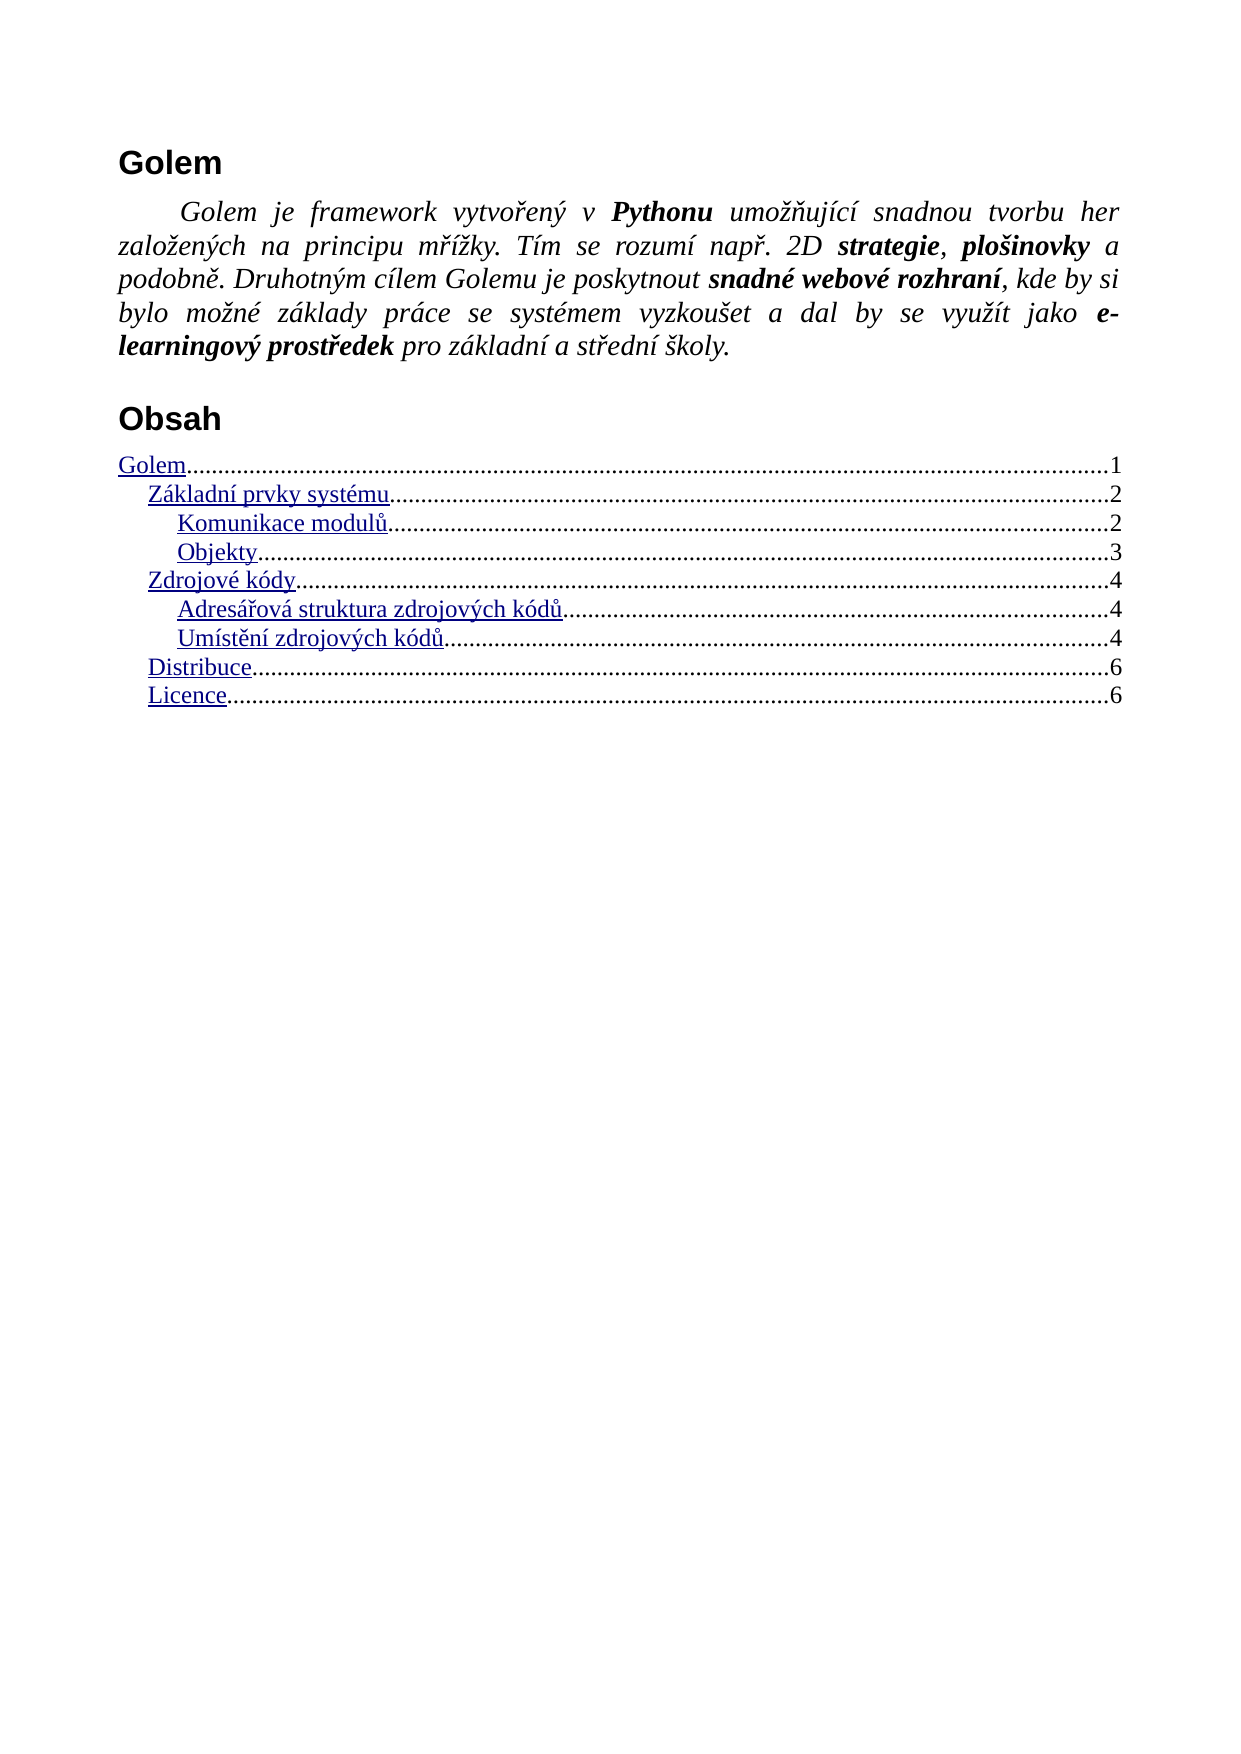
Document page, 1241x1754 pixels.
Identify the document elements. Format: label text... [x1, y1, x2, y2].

text Adresářová struktura zdrojových kódů 4 [177, 594, 1122, 623]
text Golem 1 [118, 450, 1122, 479]
text Základní prvky systému 2 [148, 479, 1122, 508]
text Komunikace modulů 2 [177, 508, 1122, 537]
text Umístění zdrojových kódů 4 [177, 623, 1122, 652]
text Licence 6 [148, 680, 1122, 709]
subtitle Golem [118, 143, 1122, 182]
subtitle Obsah [118, 399, 1122, 438]
text Zdrojové kódy 4 [148, 565, 1122, 594]
text Distribuce 6 [148, 652, 1122, 680]
text Objekty 3 [177, 537, 1122, 565]
text Golem je framework vytvořený v Pythonu umožňující snadnou tvorbu her založených na principu mřížky. Tím se rozumí např. 2D strategie, plošinovky a podobně. Druhotným cílem Golemu je poskytnout snadné webové rozhraní, kde by si bylo možné základy práce se systémem vyzkoušet a dal by se využít jako e-learningový prostředek pro základní a střední školy. [118, 194, 1122, 362]
